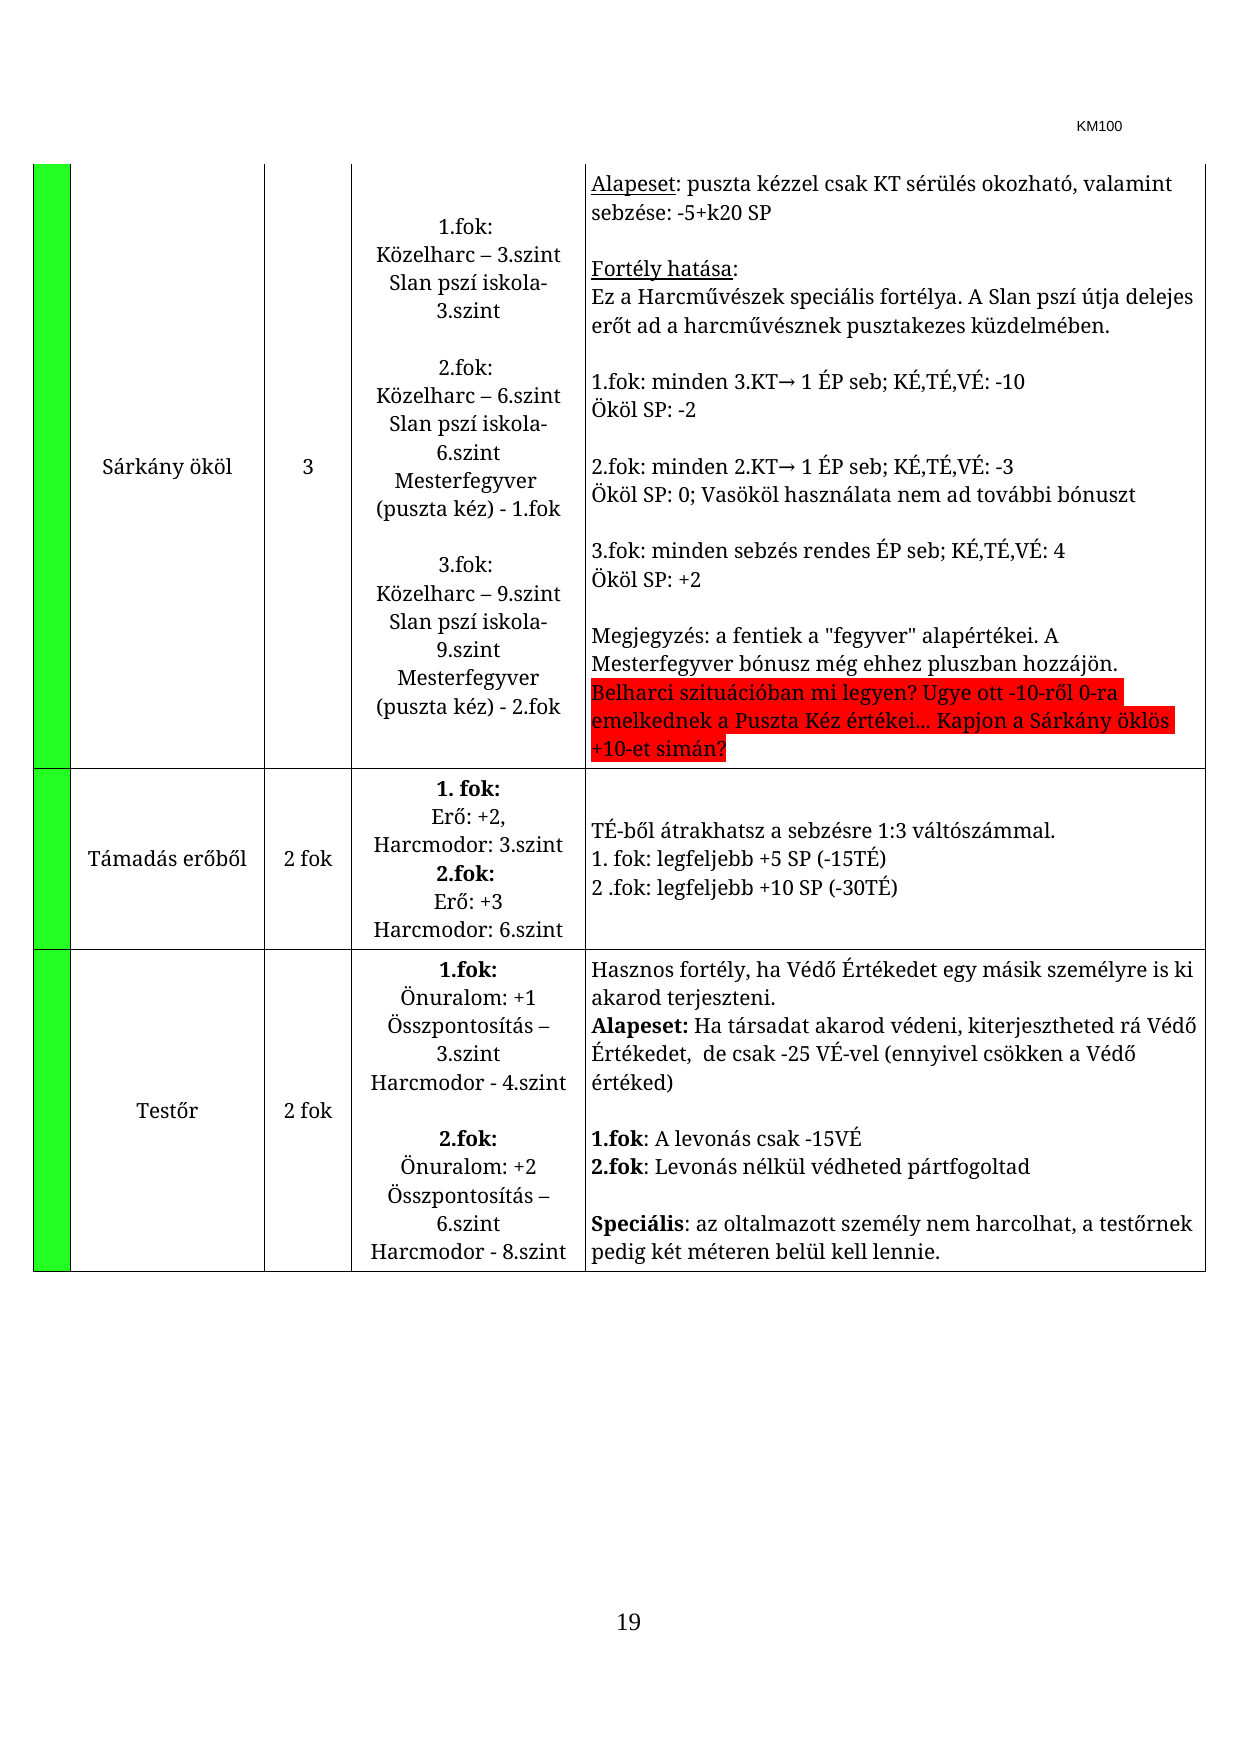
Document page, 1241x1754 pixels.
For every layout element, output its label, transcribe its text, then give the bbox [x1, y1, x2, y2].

table_cell TÉ-ből átrakhatsz a sebzésre 1:3 váltószámmal. 1. fok: legfeljebb +5 SP (-15TÉ) 2 .fok: legfeljebb +10 SP (-30TÉ) [586, 769, 1205, 949]
table_cell 2 fok [265, 769, 351, 949]
table_cell [34, 950, 70, 1271]
table_cell Hasznos fortély, ha Védő Értékedet egy másik személyre is ki akarod terjeszteni. Alapeset: Ha társadat akarod védeni, kiterjesztheted rá Védő Értékedet, de csak -25 VÉ-vel (ennyivel csökken a Védő értéked) 1.fok: A levonás csak -15VÉ 2.fok: Levonás nélkül védheted pártfogoltad Speciális: az oltalmazott személy nem harcolhat, a testőrnek pedig két méteren belül kell lennie. [586, 950, 1205, 1271]
table_cell 1.fok: Közelharc – 3.szint Slan pszí iskola- 3.szint 2.fok: Közelharc – 6.szint Slan pszí iskola- 6.szint Mesterfegyver (puszta kéz) - 1.fok 3.fok: Közelharc – 9.szint Slan pszí iskola- 9.szint Mesterfegyver (puszta kéz) - 2.fok [352, 164, 585, 768]
table_cell 1. fok: Erő: +2, Harcmodor: 3.szint 2.fok: Erő: +3 Harcmodor: 6.szint [352, 769, 585, 949]
table_cell [34, 164, 70, 768]
table_cell 3 [265, 164, 351, 768]
table_cell 2 fok [265, 950, 351, 1271]
table_cell Sárkány ököl [71, 164, 264, 768]
table_cell Alapeset: puszta kézzel csak KT sérülés okozható, valamint sebzése: -5+k20 SP Fortély hatása: Ez a Harcművészek speciális fortélya. A Slan pszí útja delejes erőt ad a harcművésznek pusztakezes küzdelmében. 1.fok: minden 3.KT→ 1 ÉP seb; KÉ,TÉ,VÉ: -10 Ököl SP: -2 2.fok: minden 2.KT→ 1 ÉP seb; KÉ,TÉ,VÉ: -3 Ököl SP: 0; Vasököl használata nem ad további bónuszt 3.fok: minden sebzés rendes ÉP seb; KÉ,TÉ,VÉ: 4 Ököl SP: +2 Megjegyzés: a fentiek a "fegyver" alapértékei. A Mesterfegyver bónusz még ehhez pluszban hozzájön. Belharci szituációban mi legyen? Ugye ott -10-ről 0-ra emelkednek a Puszta Kéz értékei... Kapjon a Sárkány öklös +10-et simán? [586, 164, 1205, 768]
table_cell 1.fok: Önuralom: +1 Összpontosítás – 3.szint Harcmodor - 4.szint 2.fok: Önuralom: +2 Összpontosítás – 6.szint Harcmodor - 8.szint [352, 950, 585, 1271]
table_cell Támadás erőből [71, 769, 264, 949]
table_cell [34, 769, 70, 949]
table_cell Testőr [71, 950, 264, 1271]
